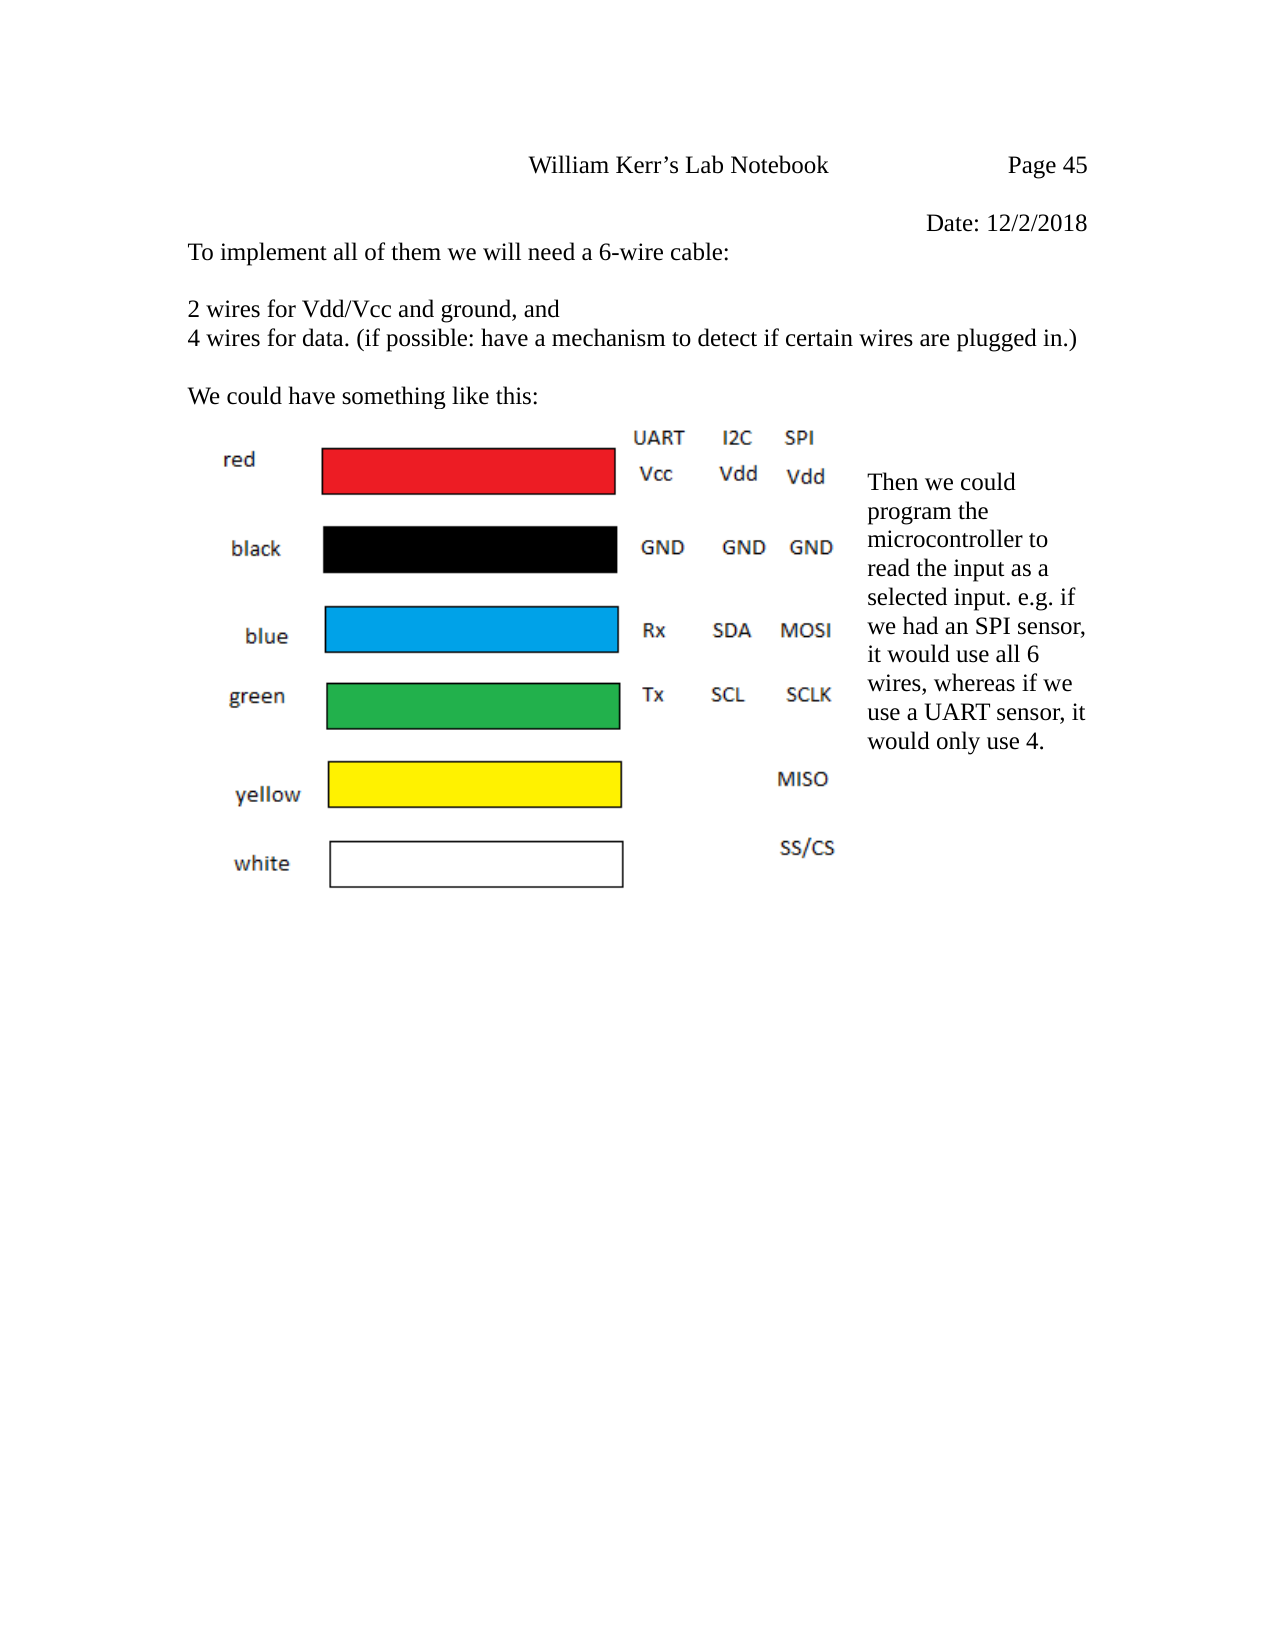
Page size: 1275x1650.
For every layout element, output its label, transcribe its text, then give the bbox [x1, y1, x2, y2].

picture [181, 409, 868, 910]
text To implement all of them we will need a 6-wire cable: [187, 237, 1087, 266]
text Date: 12/2/2018 [187, 208, 1087, 237]
text We could have something like this: [187, 381, 1087, 409]
text 4 wires for data. (if possible: have a mechanism to detect if certain wires are plugged in.) [187, 323, 1087, 352]
text Then we could program the microcontroller to read the input as a selected input. e.g. if we had an SPI sensor, it would use all 6 wires, whereas if we use a UART sensor, it would only use 4. [868, 467, 1087, 754]
text 2 wires for Vdd/Vcc and ground, and [187, 294, 1087, 323]
